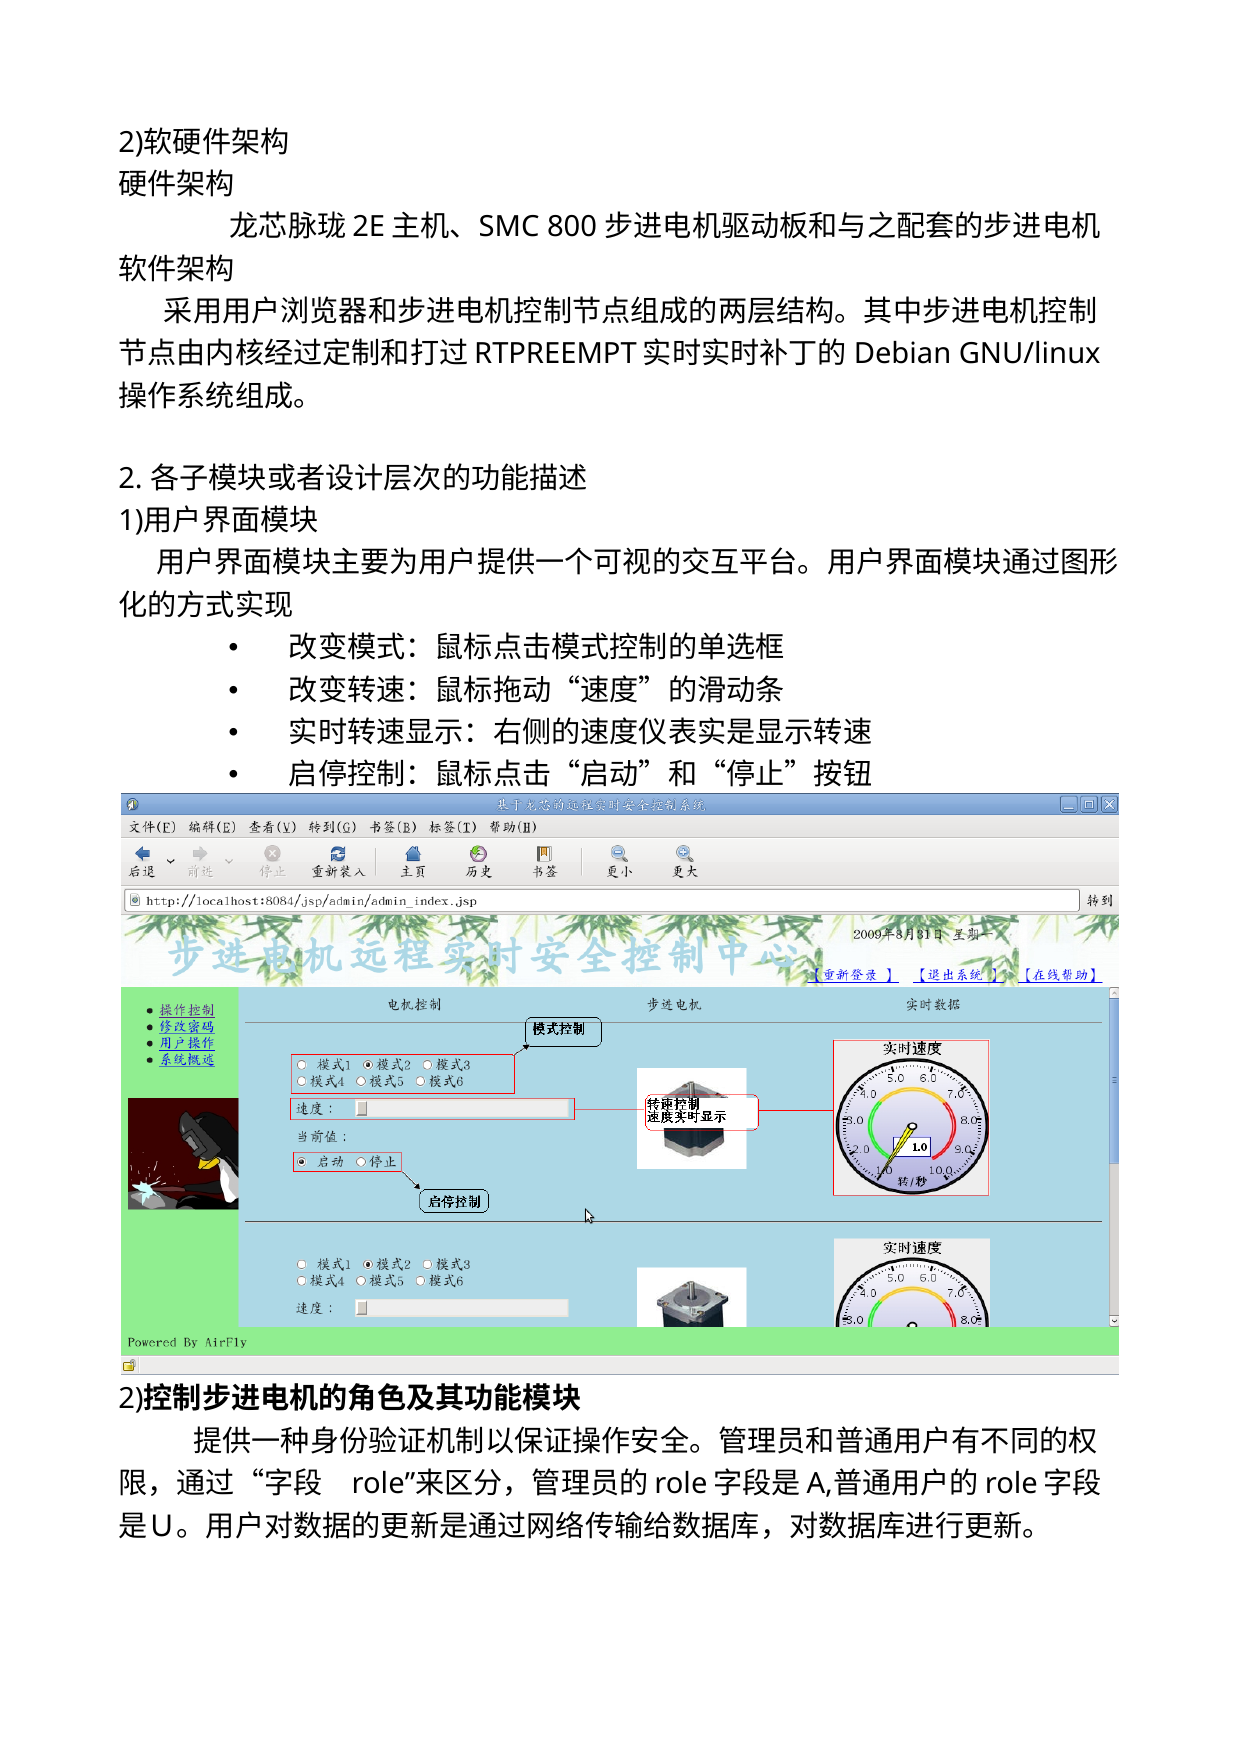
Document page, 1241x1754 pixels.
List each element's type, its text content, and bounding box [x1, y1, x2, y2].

text 提供一种身份验证机制以保证操作安全。管理员和普通用户有不同的权 [193, 1417, 1122, 1460]
text 软件架构 [118, 245, 1122, 287]
text 1)用户界面模块 [118, 497, 1122, 539]
text 龙芯脉珑2E主机、SMC 800 步进电机驱动板和与之配套的步进电机 [118, 203, 1122, 245]
picture [121, 793, 1119, 1375]
list 实时转速显示：右侧的速度仪表实是显示转速 [228, 708, 1122, 751]
list 改变模式：鼠标点击模式控制的单选框 [228, 624, 1122, 666]
list 启停控制：鼠标点击“启动”和“停止”按钮 [228, 751, 1122, 793]
text 用户界面模块主要为用户提供一个可视的交互平台。用户界面模块通过图形化的方式实现 [118, 539, 1122, 624]
text 采用用户浏览器和步进电机控制节点组成的两层结构。其中步进电机控制节点由内核经过定制和打过RTPREEMPT实时实时补丁的 Debian GNU/linux操作系统组成。 [118, 287, 1122, 414]
text 限，通过“字段 role”来区分，管理员的role字段是A,普通用户的role字段是Ｕ。用户对数据的更新是通过网络传输给数据库，对数据库进行更新。 [118, 1460, 1122, 1544]
text 2)软硬件架构 [118, 118, 1122, 161]
list 改变转速：鼠标拖动“速度”的滑动条 [228, 666, 1122, 708]
text 2. 各子模块或者设计层次的功能描述 [118, 454, 1122, 497]
text 硬件架构 [118, 161, 1122, 203]
text 2)控制步进电机的角色及其功能模块 [118, 1207, 1122, 1417]
